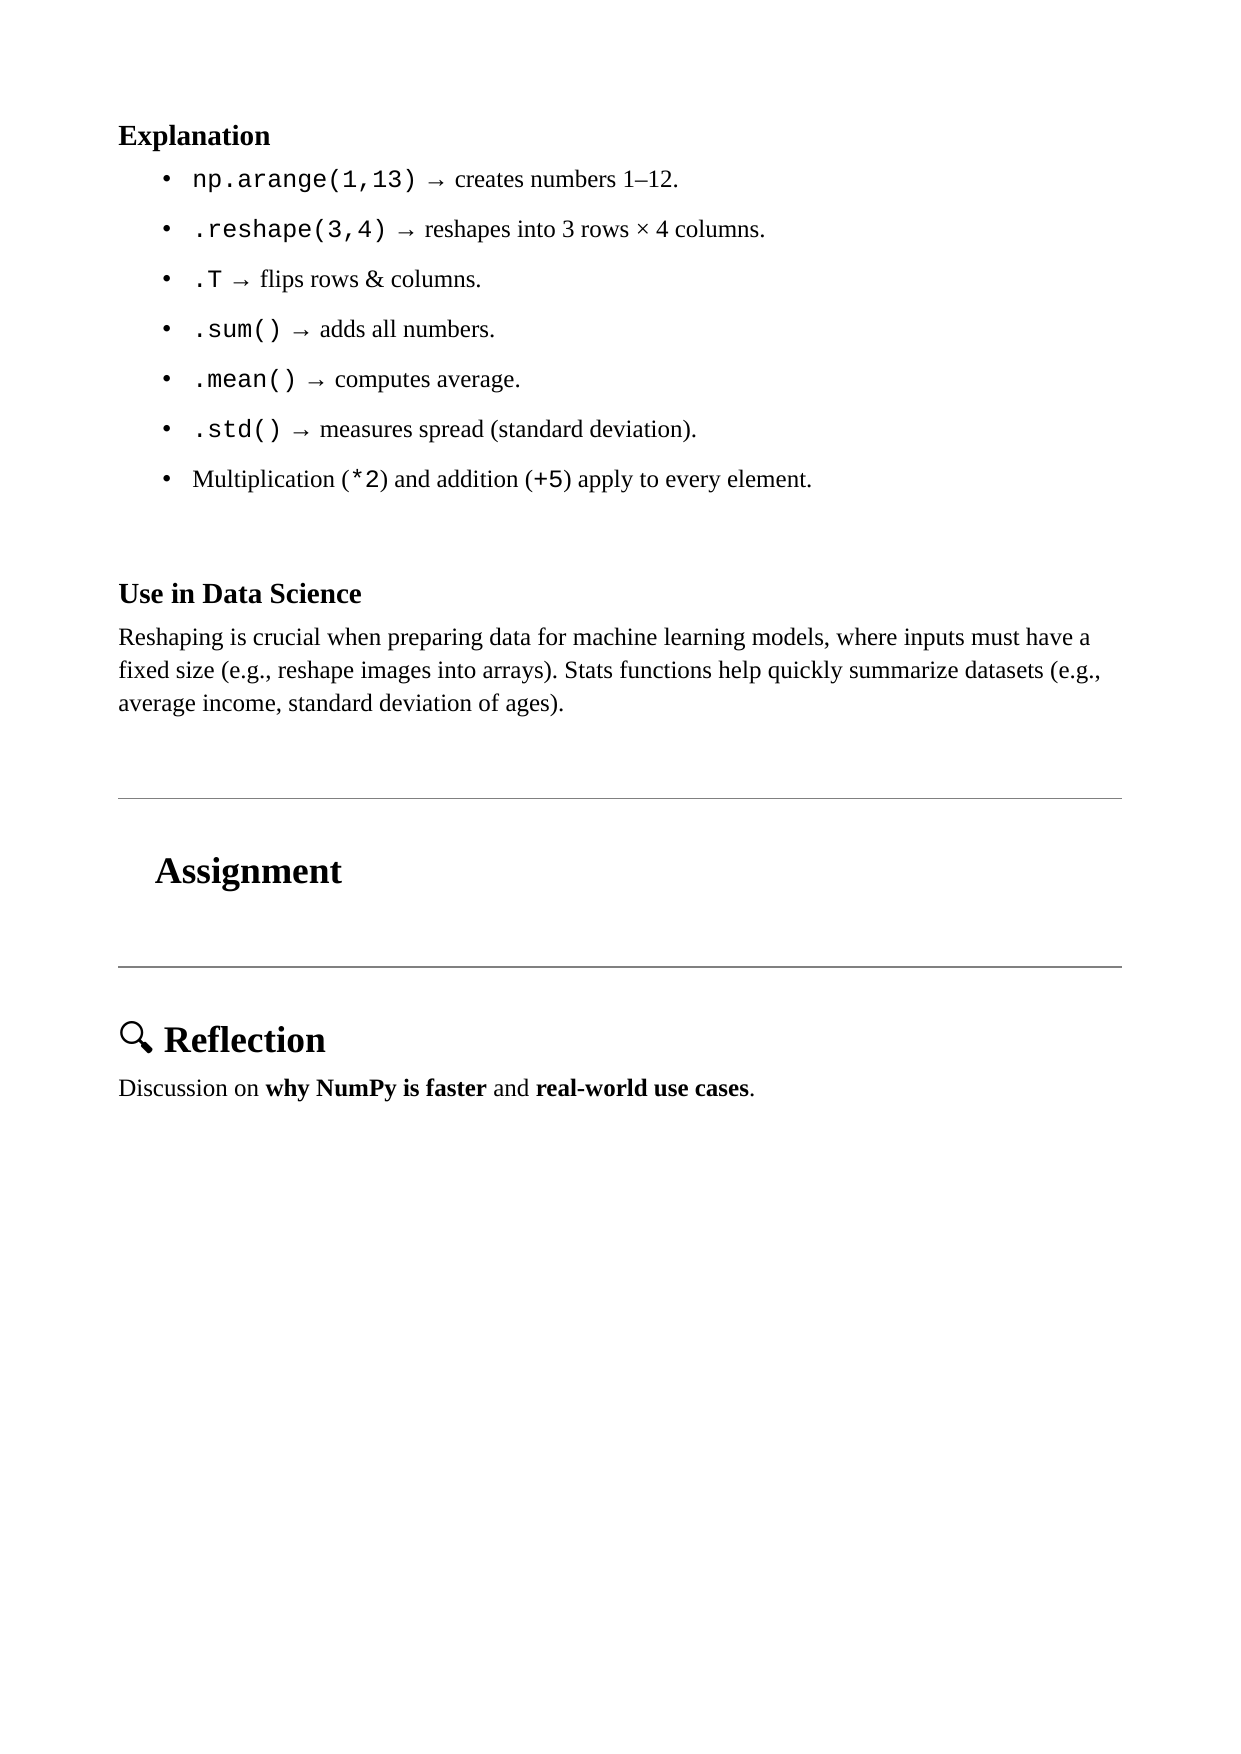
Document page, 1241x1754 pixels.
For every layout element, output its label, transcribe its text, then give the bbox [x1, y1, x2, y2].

text Discussion on why NumPy is faster and real-world use cases. [118, 1073, 1122, 1101]
subtitle 🔍 Reflection [118, 1017, 1122, 1060]
list .T → flips rows & columns. [162, 264, 1122, 295]
text Reshaping is crucial when preparing data for machine learning models, where inputs must have a fixed size (e.g., reshape images into arrays). Stats functions help quickly summarize datasets (e.g., average income, standard deviation of ages). [118, 622, 1122, 717]
subtitle Use in Data Science [118, 576, 1122, 610]
list .reshape(3,4) → reshapes into 3 rows × 4 columns. [162, 214, 1122, 245]
subtitle Explanation [118, 118, 1122, 152]
list .mean() → computes average. [162, 364, 1122, 395]
list Multiplication (*2) and addition (+5) apply to every element. [162, 464, 1122, 495]
list np.arange(1,13) → creates numbers 1–12. [162, 164, 1122, 195]
list .std() → measures spread (standard deviation). [162, 414, 1122, 445]
list .sum() → adds all numbers. [162, 314, 1122, 345]
subtitle 📝 Assignment [118, 849, 1122, 892]
